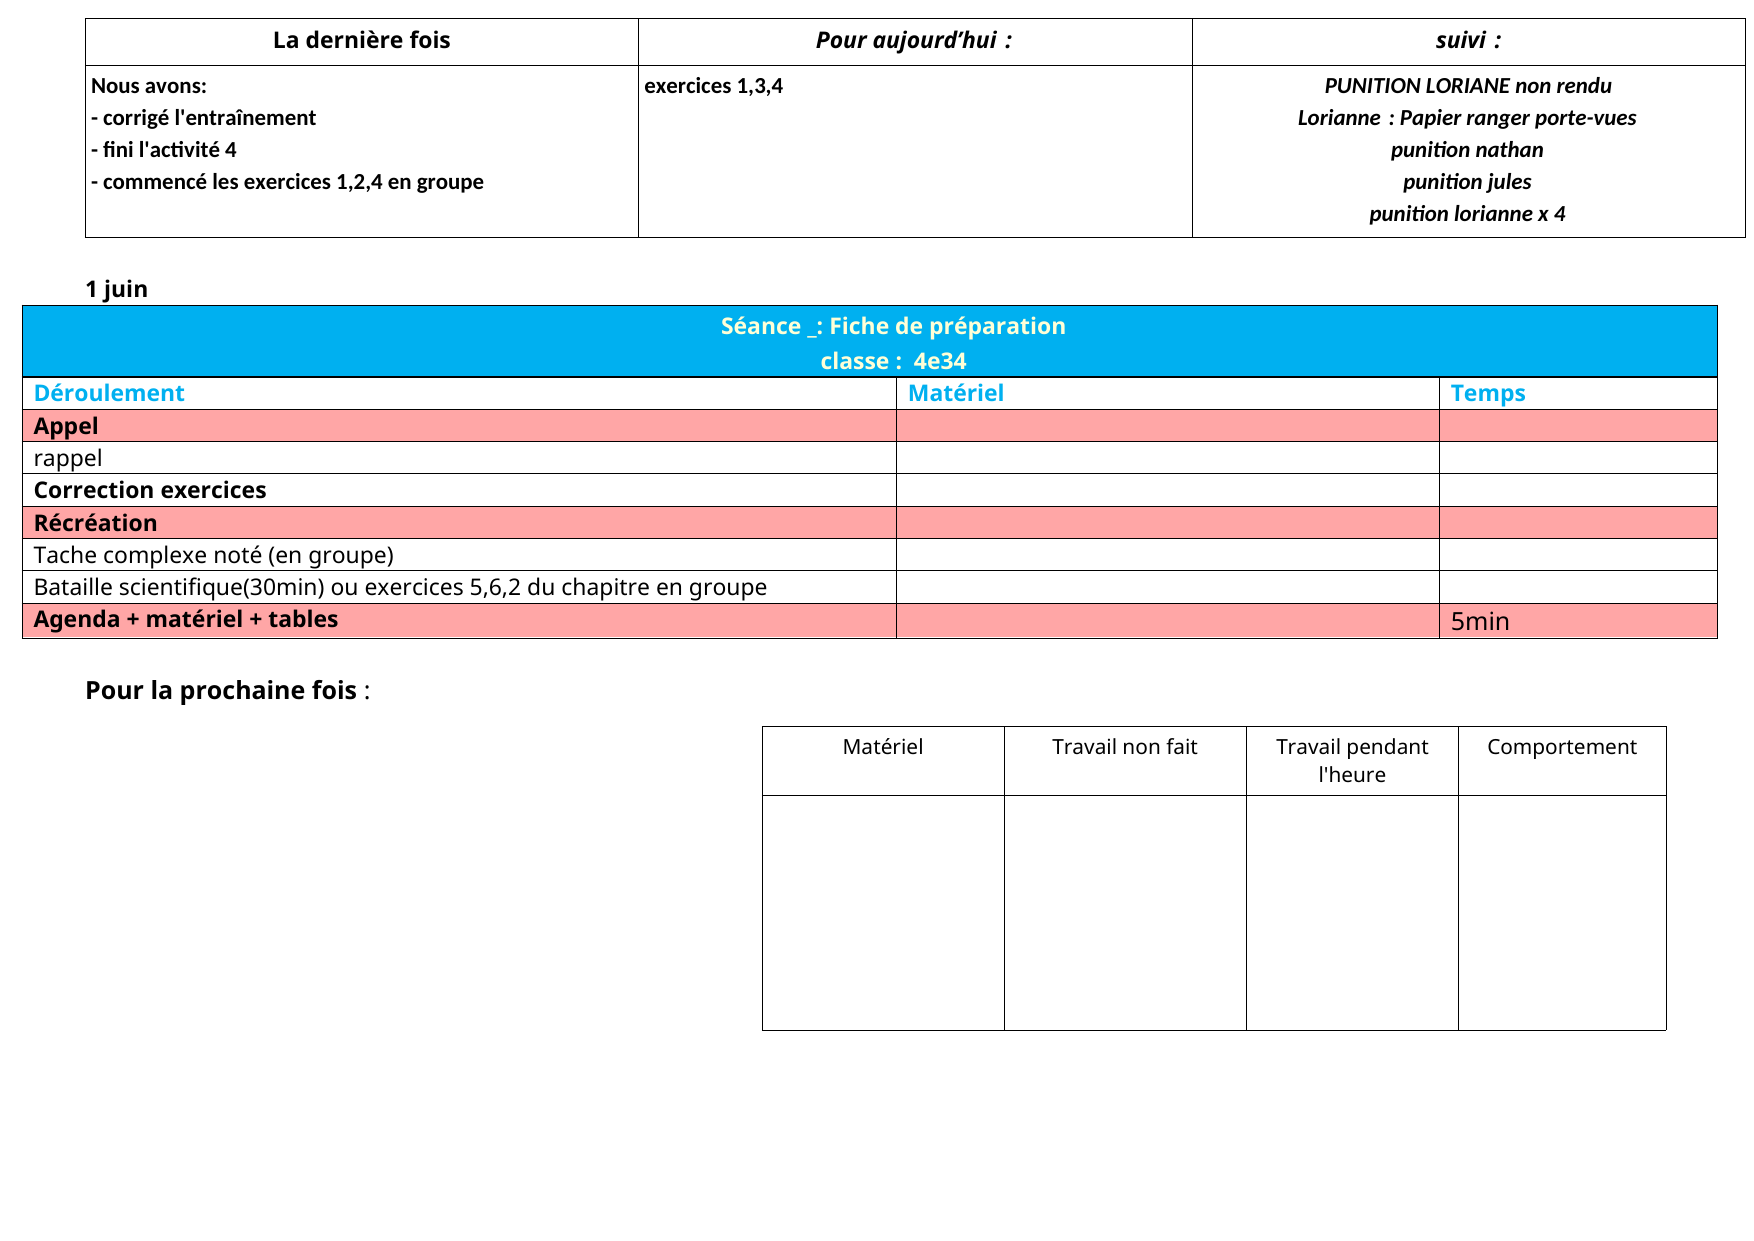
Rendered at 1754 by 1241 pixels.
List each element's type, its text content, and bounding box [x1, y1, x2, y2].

table_header Travail pendant l'heure [1247, 727, 1458, 795]
table_cell Correction exercices [23, 474, 896, 506]
table_cell Matériel [897, 378, 1439, 409]
table_cell [1440, 539, 1717, 570]
table_cell Appel [23, 410, 896, 441]
text 1 juin [85, 273, 1754, 304]
table_cell PUNITION LORIANE non rendu Lorianne : Papier ranger porte-vues punition nathan punition jules punition lorianne x 4 [1193, 66, 1745, 237]
table_cell Tache complexe noté (en groupe) [23, 539, 896, 570]
table_header suivi : [1193, 19, 1745, 65]
table_cell Temps [1440, 378, 1717, 409]
table_cell [1440, 442, 1717, 473]
table_cell [1440, 571, 1717, 602]
table_cell [897, 539, 1439, 570]
table_cell Nous avons: - corrigé l'entraînement - fini l'activité 4 - commencé les exercices 1,2,4 en groupe [86, 66, 638, 237]
table_cell [897, 474, 1439, 506]
table_cell exercices 1,3,4 [639, 66, 1192, 237]
table_header La dernière fois [86, 19, 638, 65]
table_cell Agenda + matériel + tables [23, 604, 896, 637]
table_header Comportement [1459, 727, 1666, 795]
table_cell Déroulement [23, 378, 896, 409]
table_header Matériel [763, 727, 1004, 795]
table_cell Récréation [23, 507, 896, 538]
table_header Travail non fait [1005, 727, 1246, 795]
table_cell [1440, 474, 1717, 506]
table_cell 5min [1440, 604, 1717, 637]
table_cell [1005, 796, 1246, 1030]
table_cell [1247, 796, 1458, 1030]
table_cell [897, 410, 1439, 441]
table_header Séance _: Fiche de préparation classe : 4e34 [23, 306, 1717, 376]
table_cell [897, 604, 1439, 637]
table_cell [1440, 507, 1717, 538]
table_cell rappel [23, 442, 896, 473]
table_cell [897, 442, 1439, 473]
table_cell Bataille scientifique(30min) ou exercices 5,6,2 du chapitre en groupe [23, 571, 896, 602]
table_cell [897, 571, 1439, 602]
table_cell [1459, 796, 1666, 1030]
table_cell [897, 507, 1439, 538]
table_cell [1440, 410, 1717, 441]
text Pour la prochaine fois : [85, 673, 1745, 707]
table_cell [763, 796, 1004, 1030]
table_header Pour aujourd’hui : [639, 19, 1192, 65]
